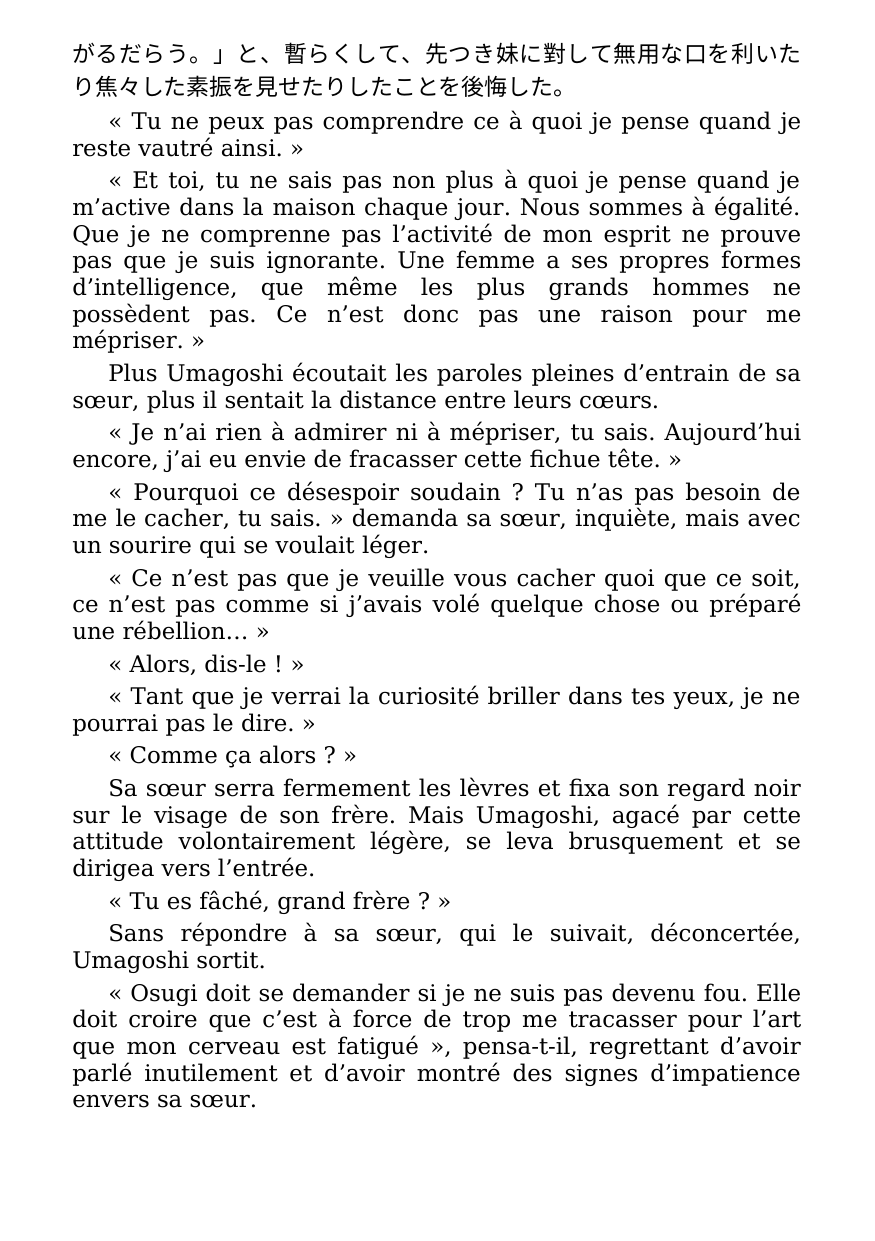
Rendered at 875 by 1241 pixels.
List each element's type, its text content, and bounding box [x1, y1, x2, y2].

text « Alors, dis-le ! » [72, 651, 802, 677]
text « Ce n’est pas que je veuille vous cacher quoi que ce soit, ce n’est pas comme si j’avais volé quelque chose ou préparé une rébellion… » [72, 565, 802, 645]
text がるだらう。」と、暫らくして、先つき妹に對して無用な口を利いたり焦々した素振を見せたりしたことを後悔した。 [72, 36, 802, 102]
text « Je n’ai rien à admirer ni à mépriser, tu sais. Aujourd’hui encore, j’ai eu envie de fracasser cette fichue tête. » [72, 419, 802, 473]
text Plus Umagoshi écoutait les paroles pleines d’entrain de sa sœur, plus il sentait la distance entre leurs cœurs. [72, 360, 802, 414]
text Sa sœur serra fermement les lèvres et fixa son regard noir sur le visage de son frère. Mais Umagoshi, agacé par cette attitude volontairement légère, se leva brusquement et se dirigea vers l’entrée. [72, 775, 802, 882]
text « Osugi doit se demander si je ne suis pas devenu fou. Elle doit croire que c’est à force de trop me tracasser pour l’art que mon cerveau est fatigué », pensa-t-il, regrettant d’avoir parlé inutilement et d’avoir montré des signes d’impatience envers sa sœur. [72, 980, 802, 1113]
text Sans répondre à sa sœur, qui le suivait, déconcertée, Umagoshi sortit. [72, 920, 802, 974]
text « Comme ça alors ? » [72, 743, 802, 769]
text « Et toi, tu ne sais pas non plus à quoi je pense quand je m’active dans la maison chaque jour. Nous sommes à égalité. Que je ne comprenne pas l’activité de mon esprit ne prouve pas que je suis ignorante. Une femme a ses propres formes d’intelligence, que même les plus grands hommes ne possèdent pas. Ce n’est donc pas une raison pour me mépriser. » [72, 168, 802, 354]
text « Tu es fâché, grand frère ? » [72, 888, 802, 914]
text « Tu ne peux pas comprendre ce à quoi je pense quand je reste vautré ainsi. » [72, 108, 802, 162]
text « Tant que je verrai la curiosité briller dans tes yeux, je ne pourrai pas le dire. » [72, 683, 802, 737]
text « Pourquoi ce désespoir soudain ? Tu n’as pas besoin de me le cacher, tu sais. » demanda sa sœur, inquiète, mais avec un sourire qui se voulait léger. [72, 479, 802, 559]
